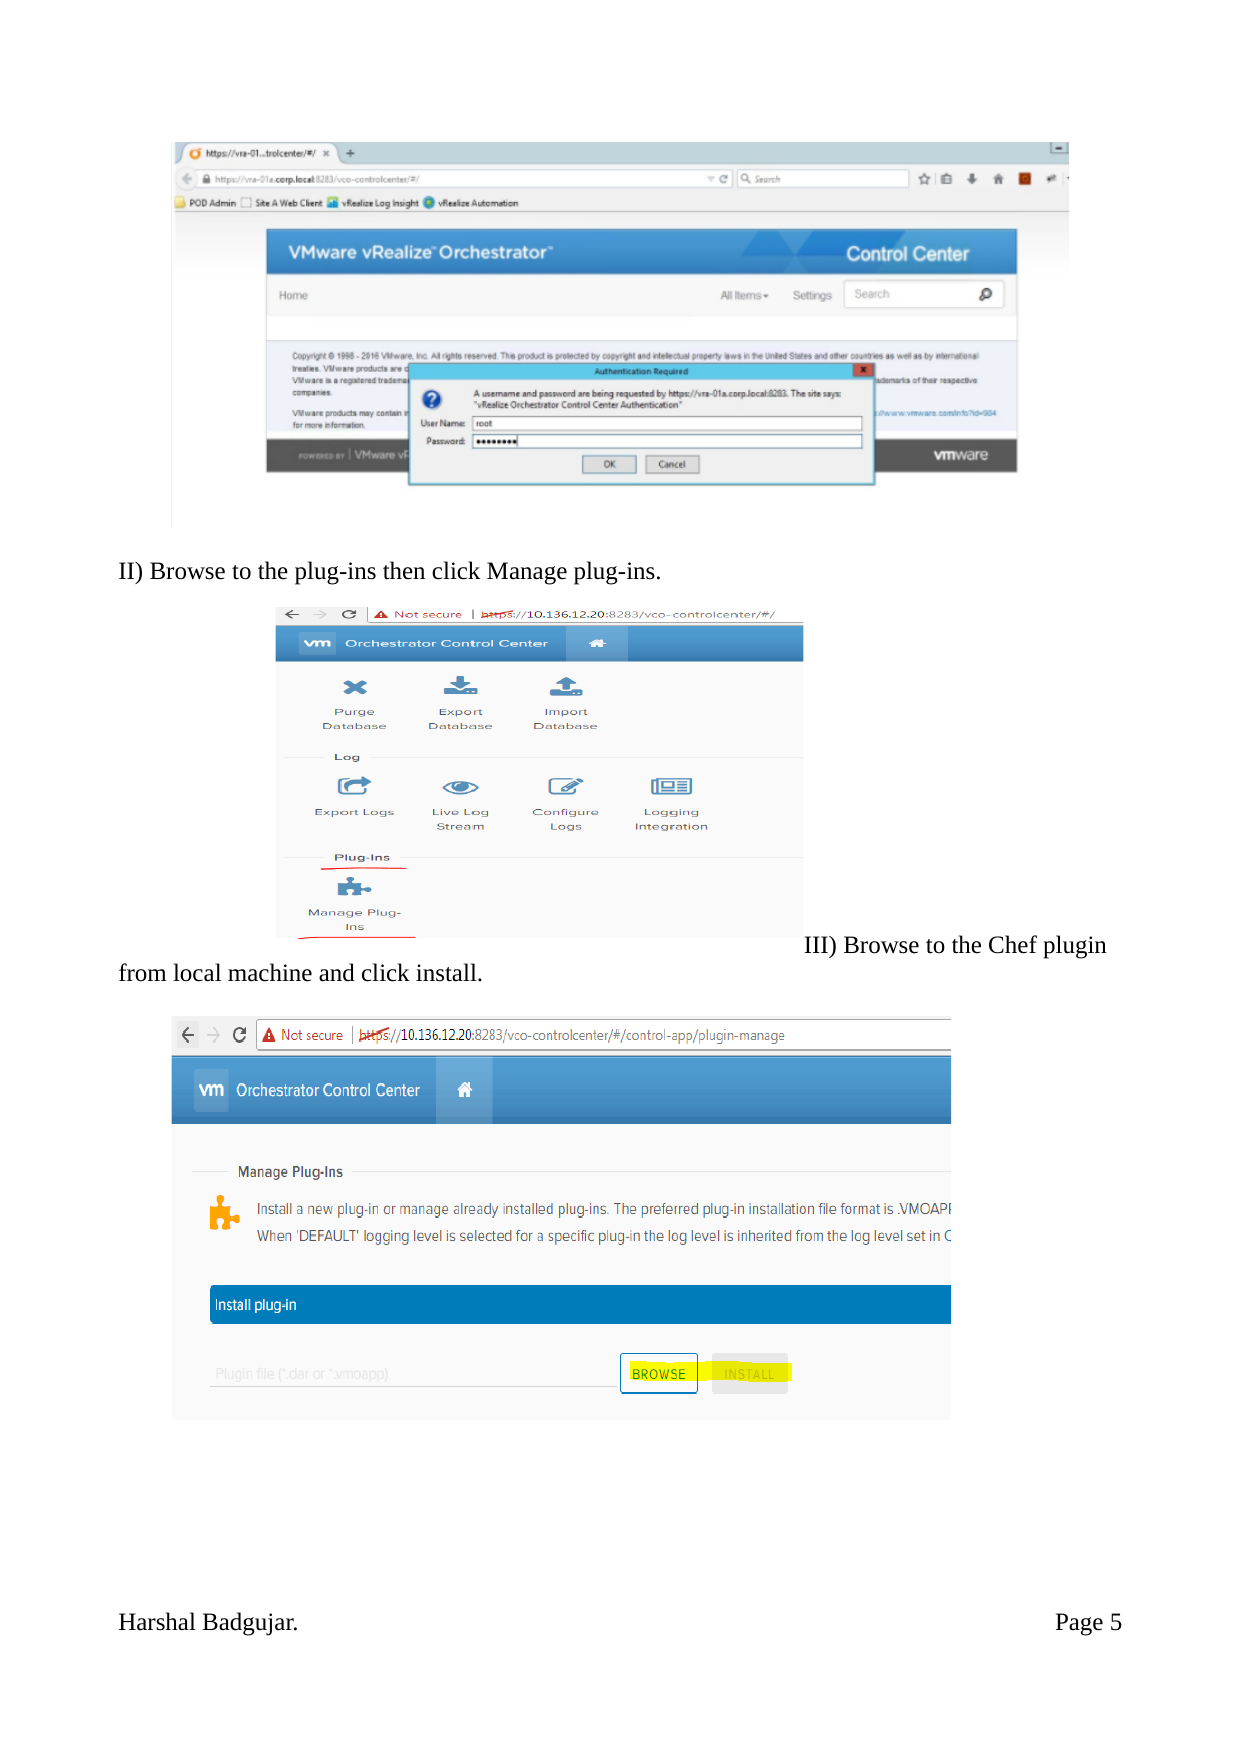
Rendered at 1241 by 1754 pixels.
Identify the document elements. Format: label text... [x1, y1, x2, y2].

picture [171, 142, 1070, 528]
picture [275, 607, 804, 939]
text III) Browse to the Chef plugin from local machine and click install. [118, 930, 1122, 987]
picture [171, 1016, 952, 1420]
text II) Browse to the plug-ins then click Manage plug-ins. [118, 556, 1122, 585]
picture [279, 1303, 287, 1311]
